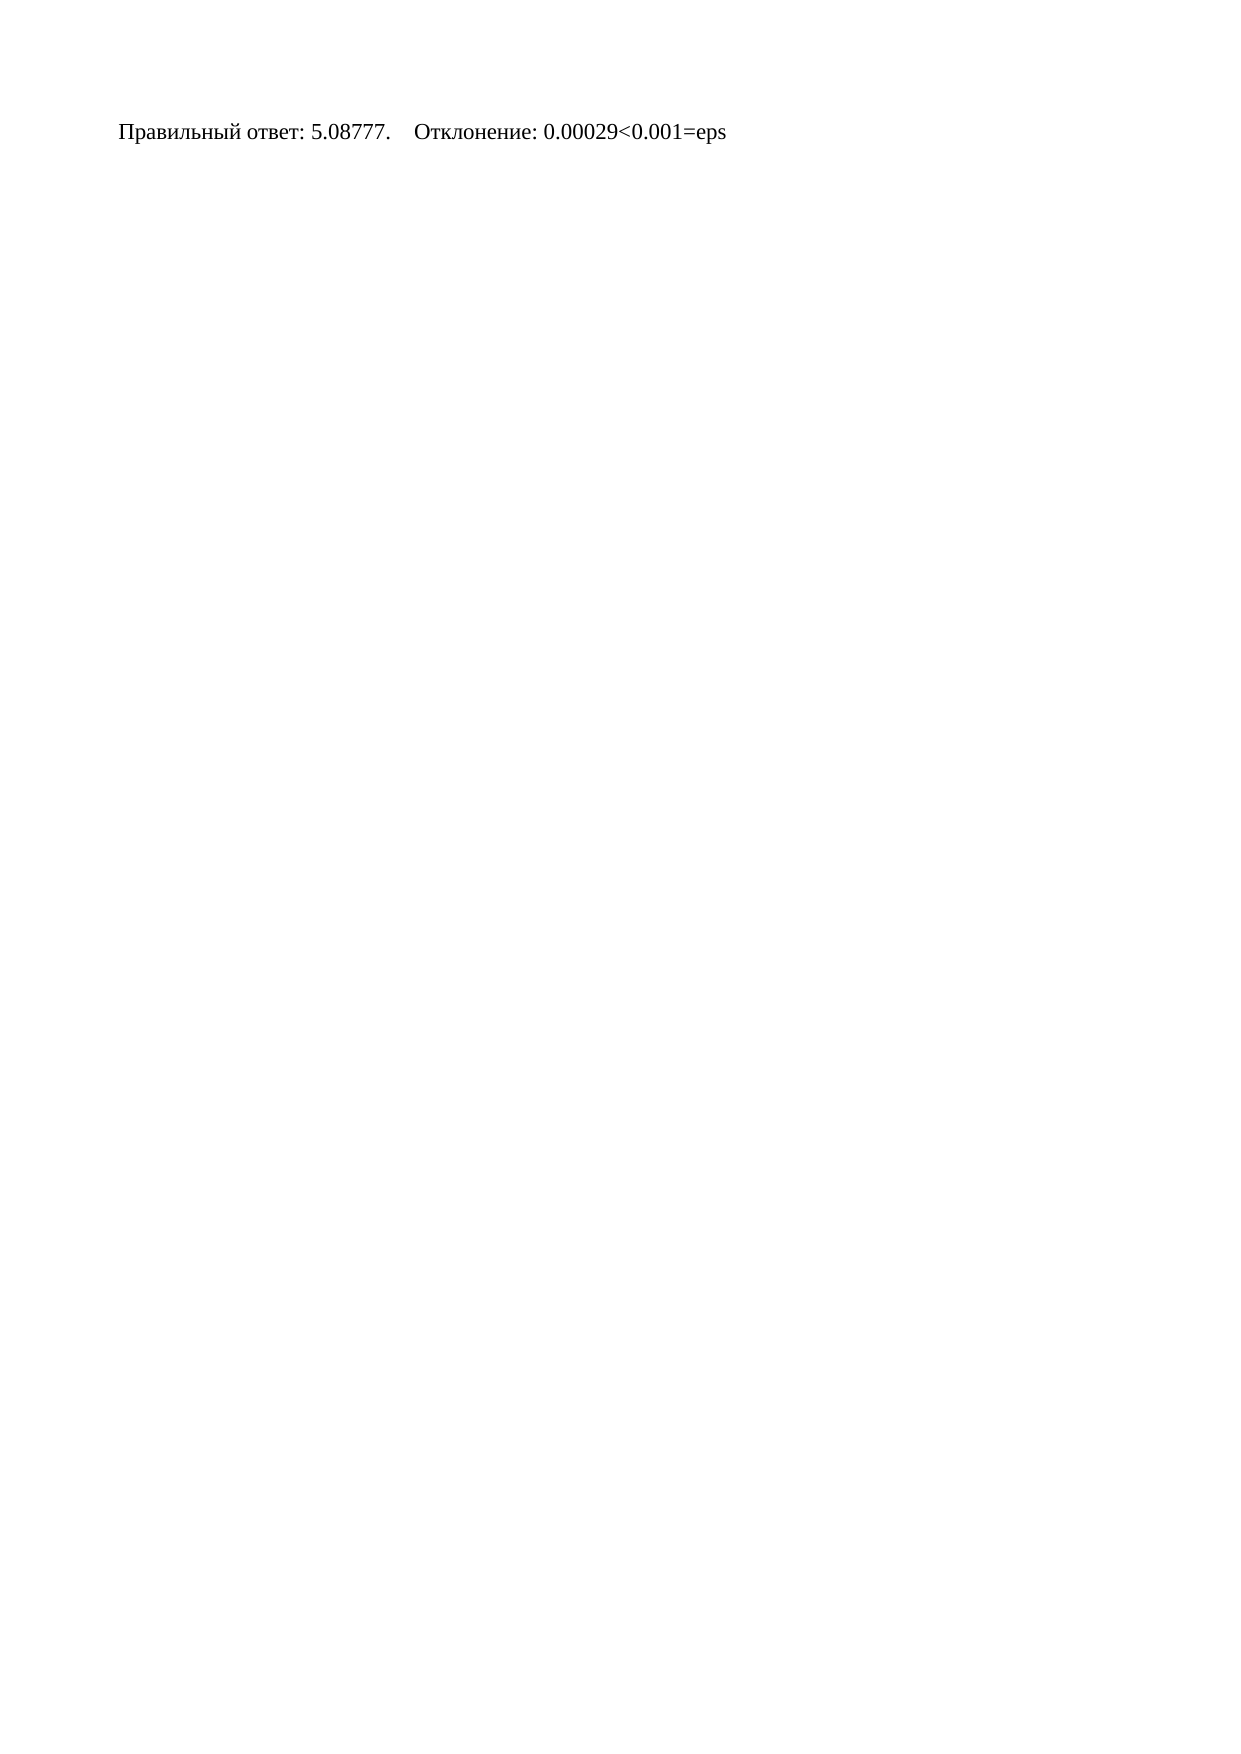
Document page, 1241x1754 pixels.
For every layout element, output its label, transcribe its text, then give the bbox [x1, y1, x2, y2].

text Правильный ответ: 5.08777. Отклонение: 0.00029<0.001=eps [118, 118, 1122, 144]
